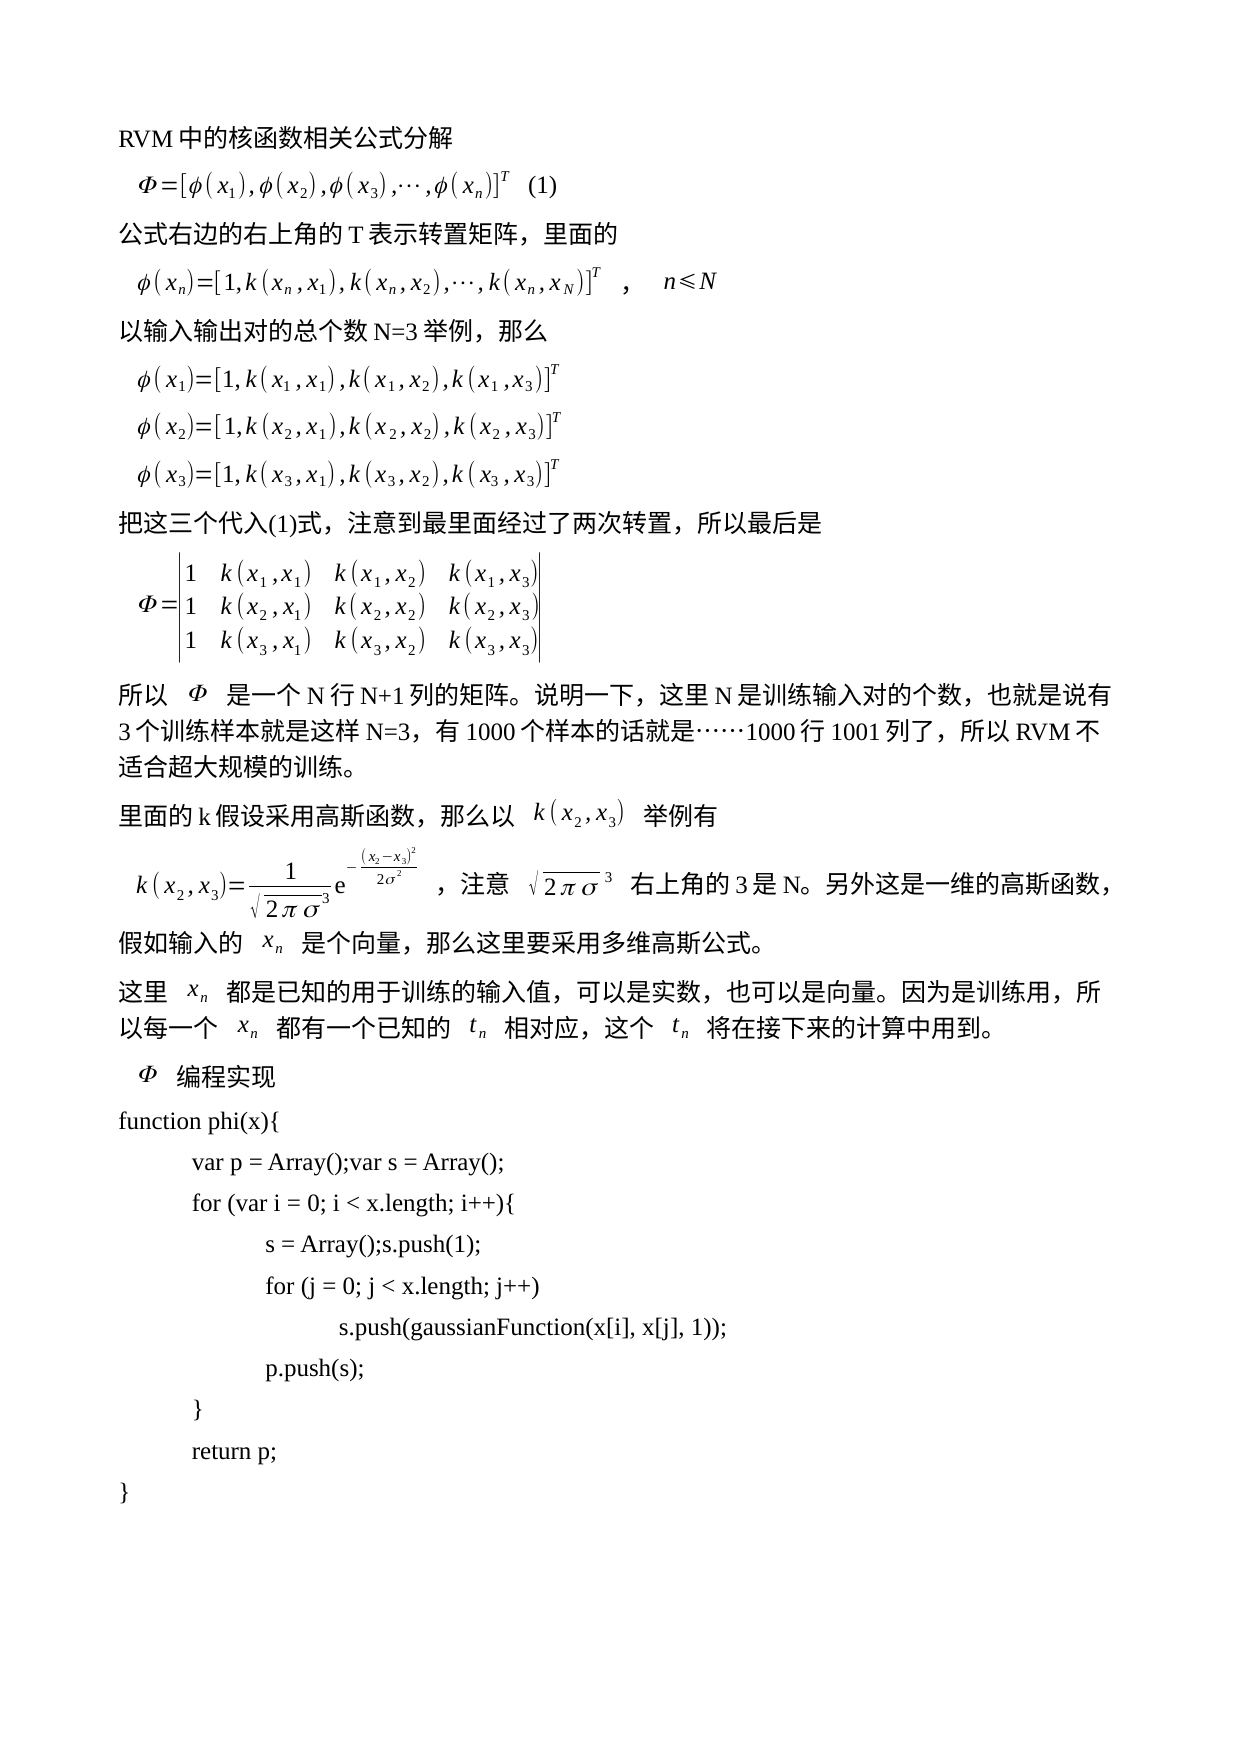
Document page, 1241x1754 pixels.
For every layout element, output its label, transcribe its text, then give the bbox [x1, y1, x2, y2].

text } [118, 1394, 1122, 1423]
text return p; [118, 1436, 1122, 1464]
text RVM中的核函数相关公式分解 [118, 118, 1122, 154]
text p.push(s); [118, 1353, 1122, 1382]
text 里面的k假设采用高斯函数，那么以举例有 [118, 797, 1122, 833]
text ， [118, 263, 1122, 299]
text for (j = 0; j < x.length; j++) [118, 1271, 1122, 1299]
text ，注意右上角的3是N。另外这是一维的高斯函数，假如输入的是个向量，那么这里要采用多维高斯公式。 [118, 845, 1122, 959]
text (1) [118, 167, 1122, 202]
text } [118, 1477, 1122, 1506]
text 把这三个代入(1)式，注意到最里面经过了两次转置，所以最后是 [118, 503, 1122, 539]
text 公式右边的右上角的T表示转置矩阵，里面的 [118, 214, 1122, 251]
text s = Array();s.push(1); [118, 1229, 1122, 1258]
text s.push(gaussianFunction(x[i], x[j], 1)); [118, 1312, 1122, 1341]
text function phi(x){ [118, 1106, 1122, 1134]
text 这里都是已知的用于训练的输入值，可以是实数，也可以是向量。因为是训练用，所以每一个都有一个已知的相对应，这个将在接下来的计算中用到。 [118, 972, 1122, 1044]
text 所以是一个N行N+1列的矩阵。说明一下，这里N是训练输入对的个数，也就是说有3个训练样本就是这样N=3，有1000个样本的话就是……1000行1001列了，所以RVM不适合超大规模的训练。 [118, 675, 1122, 784]
text 编程实现 [118, 1057, 1122, 1093]
text for (var i = 0; i < x.length; i++){ [118, 1188, 1122, 1217]
text var p = Array();var s = Array(); [118, 1147, 1122, 1176]
text 以输入输出对的总个数N=3举例，那么 [118, 312, 1122, 348]
